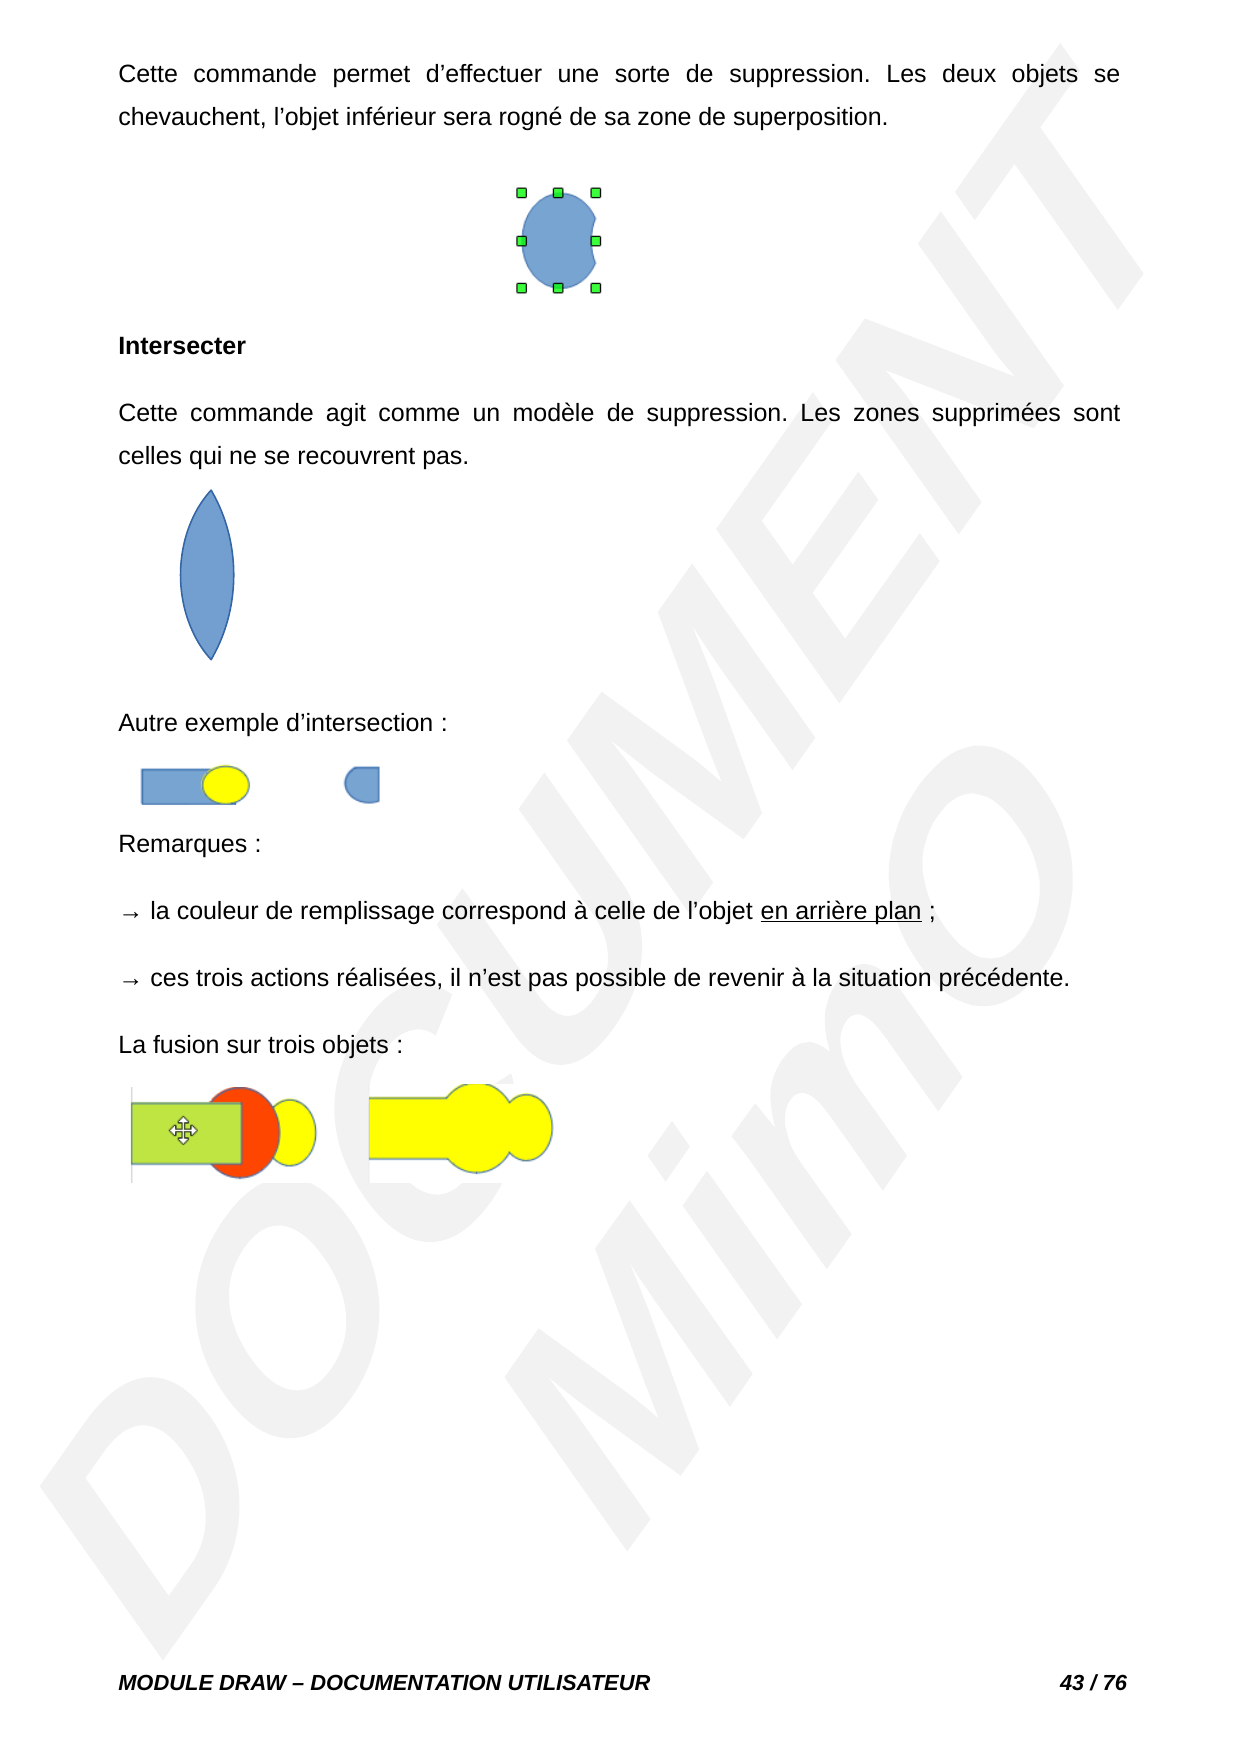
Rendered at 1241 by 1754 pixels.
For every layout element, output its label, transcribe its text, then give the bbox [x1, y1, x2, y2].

text Autre exemple d’intersection : [118, 708, 1122, 737]
text La fusion sur trois objets : [118, 1029, 1122, 1058]
picture [130, 1087, 330, 1183]
picture [335, 763, 395, 810]
picture [368, 1084, 569, 1183]
picture [467, 163, 673, 317]
text Cette commande permet d’effectuer une sorte de suppression. Les deux objets se chevauchent, l’objet inférieur sera rogné de sa zone de superposition. [118, 59, 1122, 131]
picture [127, 755, 288, 815]
text Cette commande agit comme un modèle de suppression. Les zones supprimées sont celles qui ne se recouvrent pas. [118, 398, 1122, 470]
text Intersecter [118, 169, 1122, 360]
text → la couleur de remplissage correspond à celle de l’objet en arrière plan ; [118, 896, 1122, 925]
text Remarques : [118, 775, 1122, 858]
text → ces trois actions réalisées, il n’est pas possible de revenir à la situation précédente. [118, 963, 1122, 992]
